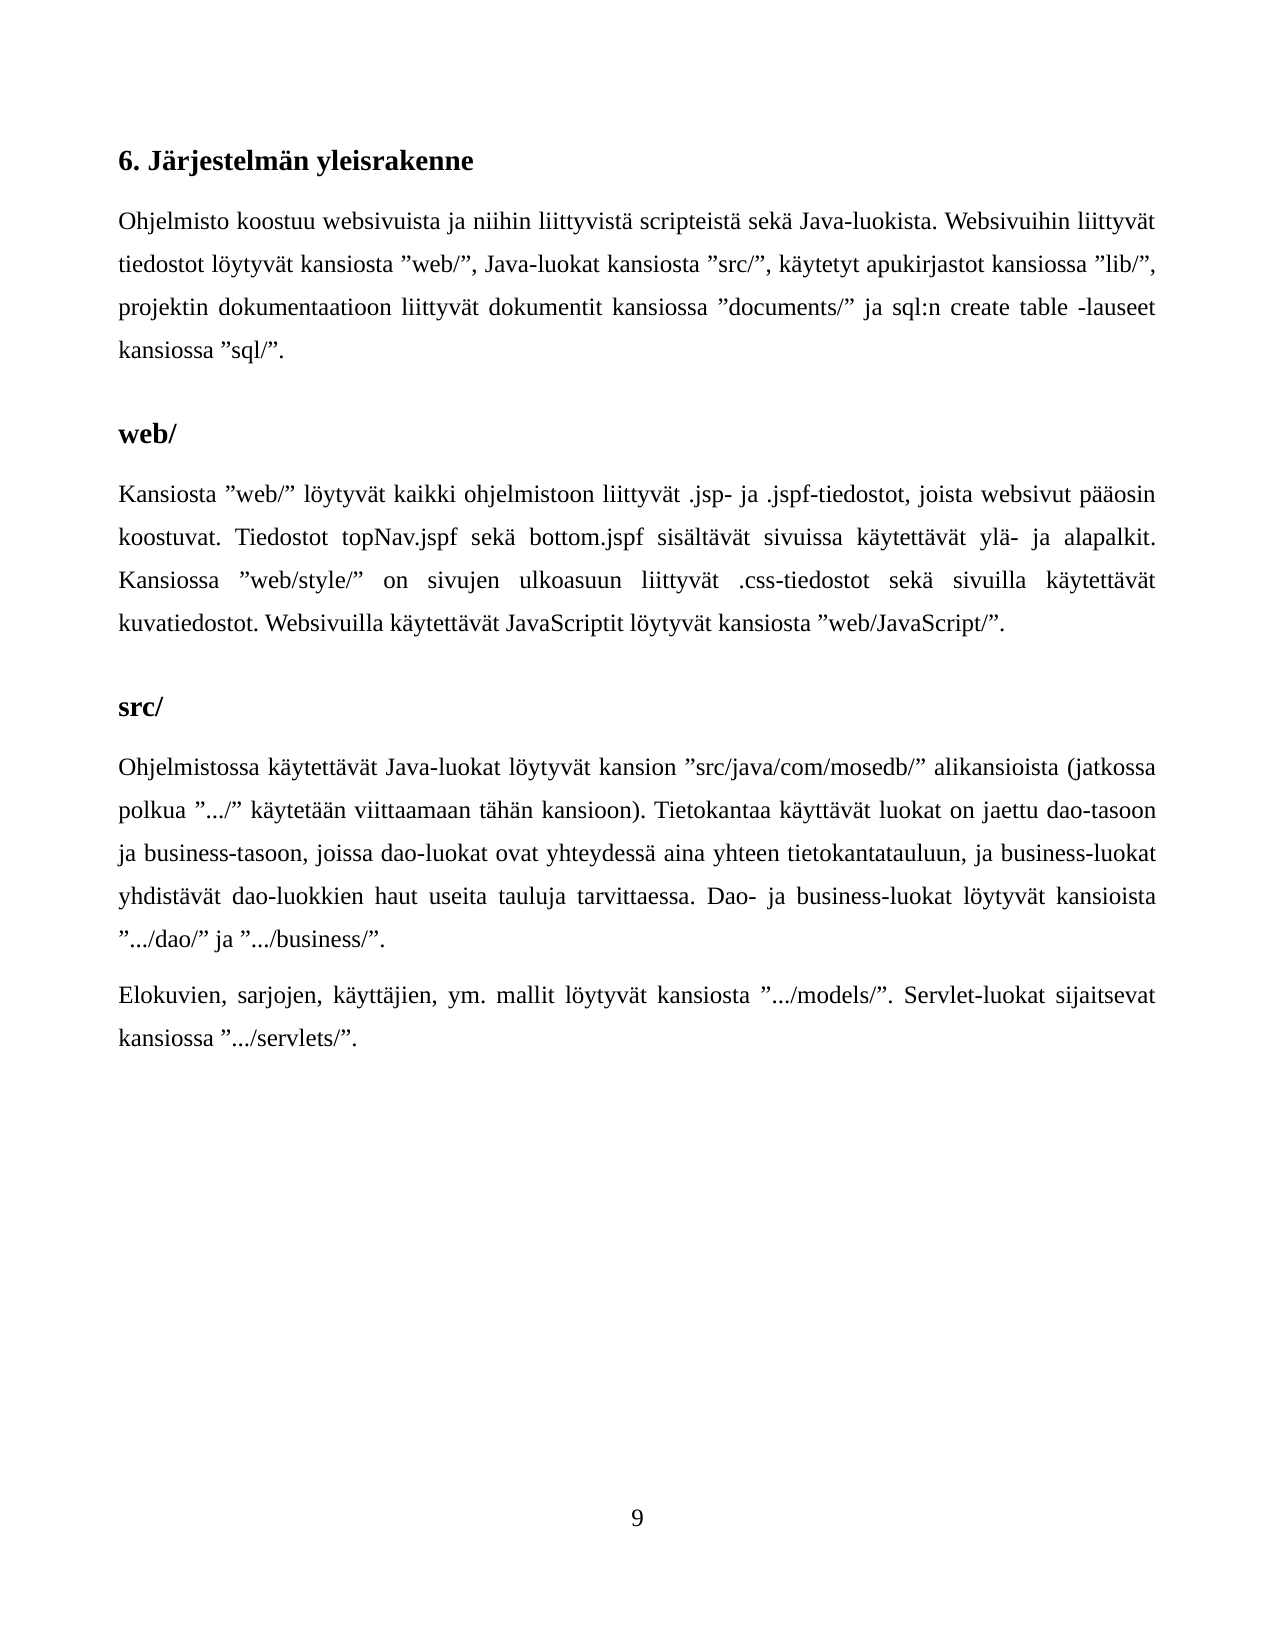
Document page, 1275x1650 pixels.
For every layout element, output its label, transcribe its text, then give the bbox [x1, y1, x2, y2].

text Ohjelmistossa käytettävät Java-luokat löytyvät kansion ”src/java/com/mosedb/” alikansioista (jatkossa polkua ”.../” käytetään viittaamaan tähän kansioon). Tietokantaa käyttävät luokat on jaettu dao-tasoon ja business-tasoon, joissa dao-luokat ovat yhteydessä aina yhteen tietokantatauluun, ja business-luokat yhdistävät dao-luokkien haut useita tauluja tarvittaessa. Dao- ja business-luokat löytyvät kansioista ”.../dao/” ja ”.../business/”. [118, 752, 1157, 953]
text Ohjelmisto koostuu websivuista ja niihin liittyvistä scripteistä sekä Java-luokista. Websivuihin liittyvät tiedostot löytyvät kansiosta ”web/”, Java-luokat kansiosta ”src/”, käytetyt apukirjastot kansiossa ”lib/”, projektin dokumentaatioon liittyvät dokumentit kansiossa ”documents/” ja sql:n create table -lauseet kansiossa ”sql/”. [118, 206, 1157, 364]
subtitle web/ [118, 416, 1157, 449]
text Kansiosta ”web/” löytyvät kaikki ohjelmistoon liittyvät .jsp- ja .jspf-tiedostot, joista websivut pääosin koostuvat. Tiedostot topNav.jspf sekä bottom.jspf sisältävät sivuissa käytettävät ylä- ja alapalkit. Kansiossa ”web/style/” on sivujen ulkoasuun liittyvät .css-tiedostot sekä sivuilla käytettävät kuvatiedostot. Websivuilla käytettävät JavaScriptit löytyvät kansiosta ”web/JavaScript/”. [118, 479, 1157, 637]
subtitle 6. Järjestelmän yleisrakenne [118, 143, 1157, 177]
text Elokuvien, sarjojen, käyttäjien, ym. mallit löytyvät kansiosta ”.../models/”. Servlet-luokat sijaitsevat kansiossa ”.../servlets/”. [118, 980, 1157, 1052]
subtitle src/ [118, 689, 1157, 722]
